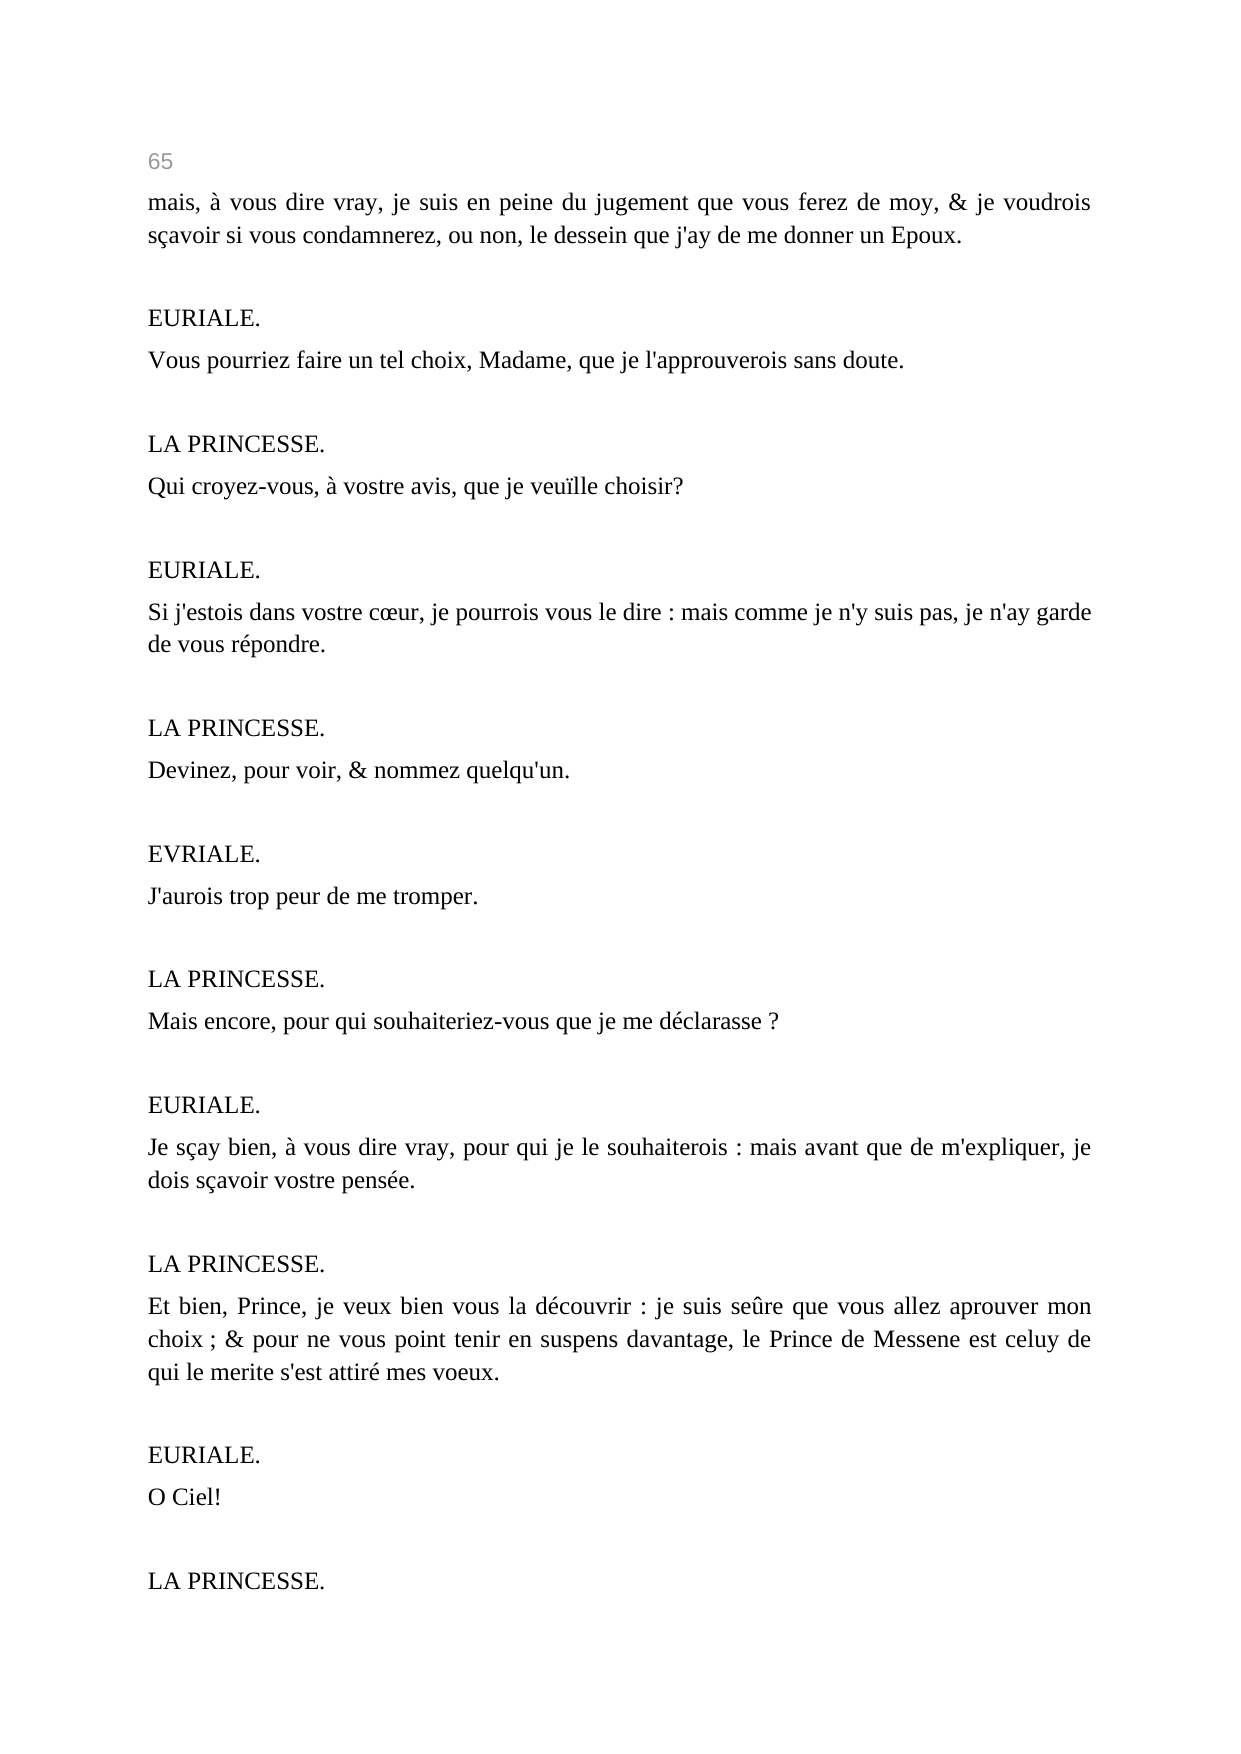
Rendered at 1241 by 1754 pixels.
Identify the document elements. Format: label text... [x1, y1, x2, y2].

text J'aurois trop peur de me tromper. [148, 881, 1093, 909]
text Et bien, Prince, je veux bien vous la découvrir : je suis seûre que vous allez aprouver mon choix ; & pour ne vous point tenir en suspens davantage, le Prince de Messene est celuy de qui le merite s'est attiré mes voeux. [148, 1291, 1093, 1386]
text O Ciel! [148, 1482, 1093, 1511]
text EURIALE. [148, 303, 1093, 332]
text 65 [173, 148, 1093, 174]
text EURIALE. [148, 555, 1093, 583]
text Qui croyez-vous, à vostre avis, que je veuïlle choisir? [148, 471, 1093, 500]
text LA PRINCESSE. [148, 713, 1093, 742]
text LA PRINCESSE. [148, 429, 1093, 458]
text mais, à vous dire vray, je suis en peine du jugement que vous ferez de moy, & je voudrois sçavoir si vous condamnerez, ou non, le dessein que j'ay de me donner un Epoux. [148, 187, 1093, 248]
text Devinez, pour voir, & nommez quelqu'un. [148, 755, 1093, 784]
text LA PRINCESSE. [148, 1249, 1093, 1278]
text EVRIALE. [148, 839, 1093, 868]
text LA PRINCESSE. [148, 1566, 1093, 1595]
text EURIALE. [148, 1441, 1093, 1469]
text Mais encore, pour qui souhaiteriez-vous que je me déclarasse ? [148, 1006, 1093, 1035]
text Vous pourriez faire un tel choix, Madame, que je l'approuverois sans doute. [148, 345, 1093, 374]
text EURIALE. [148, 1090, 1093, 1119]
text Je sçay bien, à vous dire vray, pour qui je le souhaiterois : mais avant que de m'expliquer, je dois sçavoir vostre pensée. [148, 1132, 1093, 1194]
text Si j'estois dans vostre cœur, je pourrois vous le dire : mais comme je n'y suis pas, je n'ay garde de vous répondre. [148, 597, 1093, 658]
text LA PRINCESSE. [148, 964, 1093, 993]
